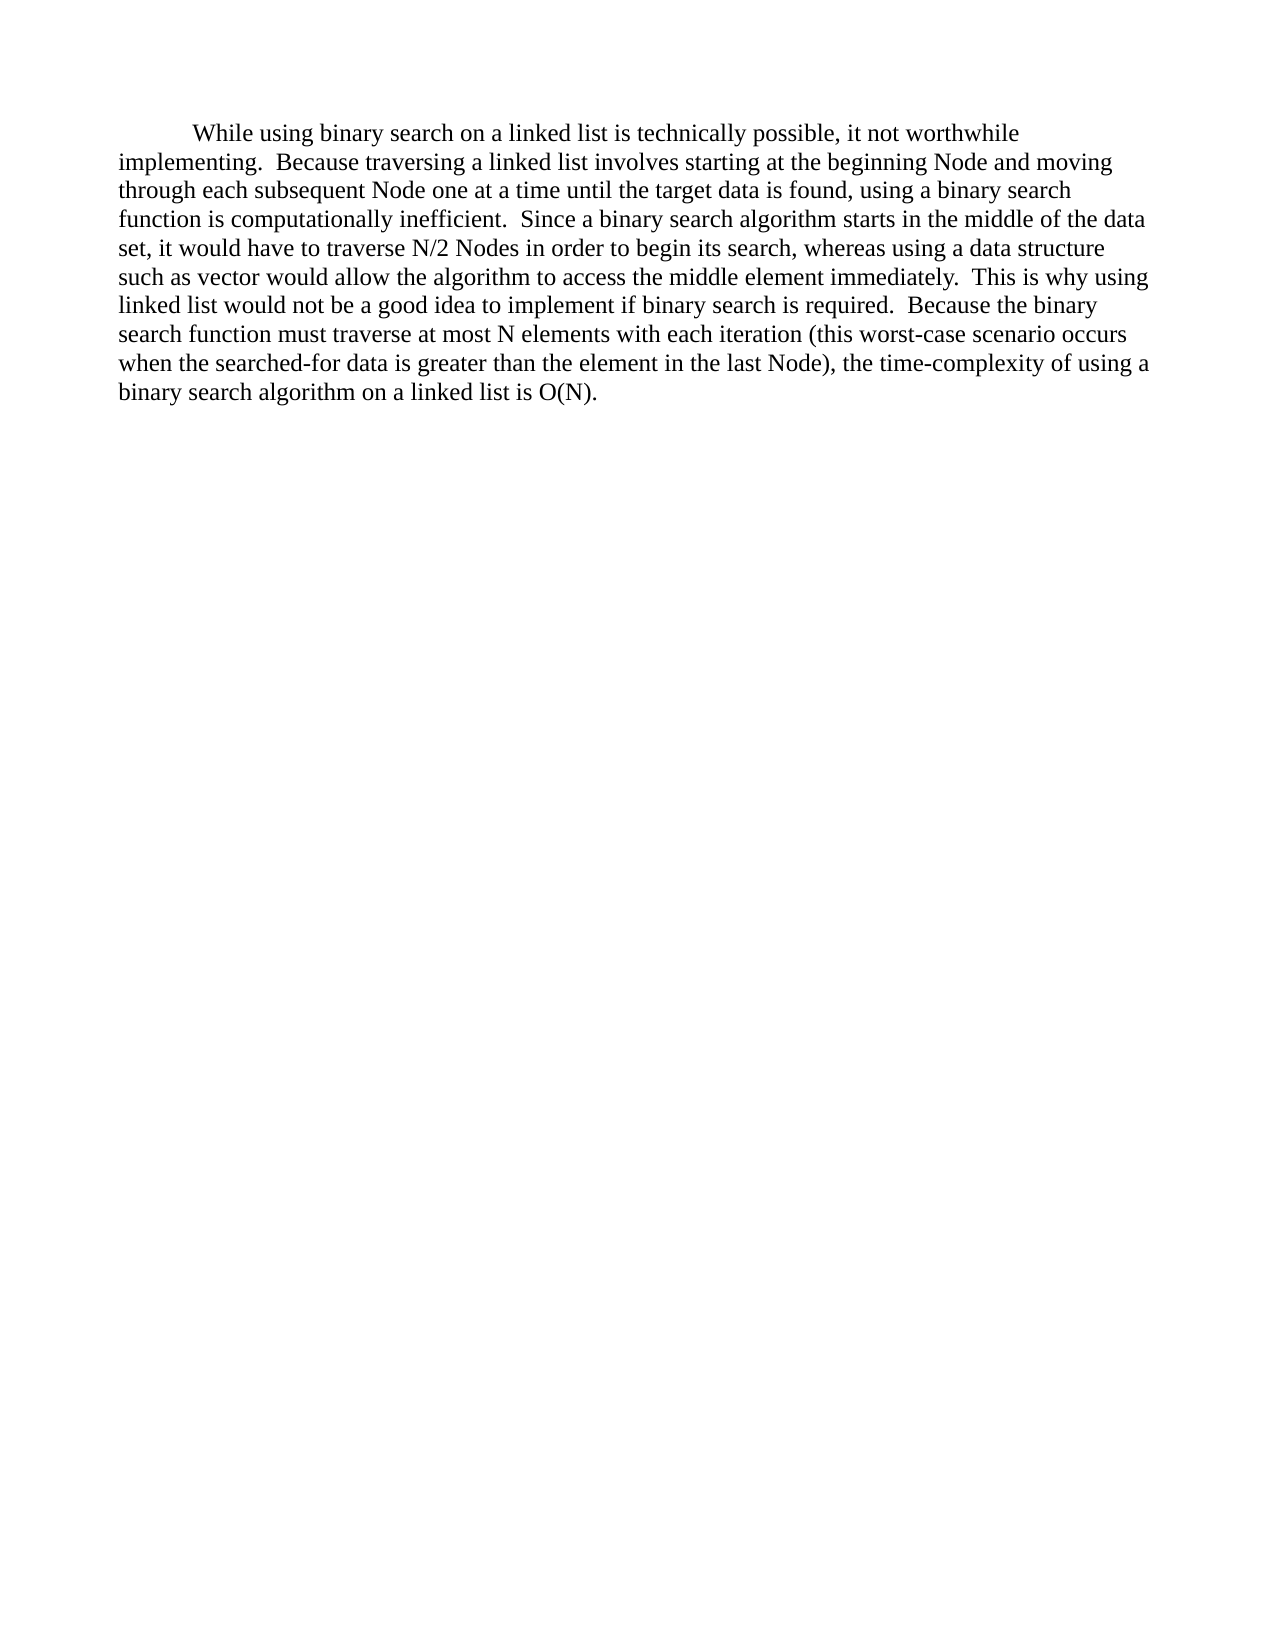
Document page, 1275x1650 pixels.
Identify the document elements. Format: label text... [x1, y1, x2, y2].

text While using binary search on a linked list is technically possible, it not worthwhile implementing. Because traversing a linked list involves starting at the beginning Node and moving through each subsequent Node one at a time until the target data is found, using a binary search function is computationally inefficient. Since a binary search algorithm starts in the middle of the data set, it would have to traverse N/2 Nodes in order to begin its search, whereas using a data structure such as vector would allow the algorithm to access the middle element immediately. This is why using linked list would not be a good idea to implement if binary search is required. Because the binary search function must traverse at most N elements with each iteration (this worst-case scenario occurs when the searched-for data is greater than the element in the last Node), the time-complexity of using a binary search algorithm on a linked list is O(N). [118, 118, 1157, 406]
